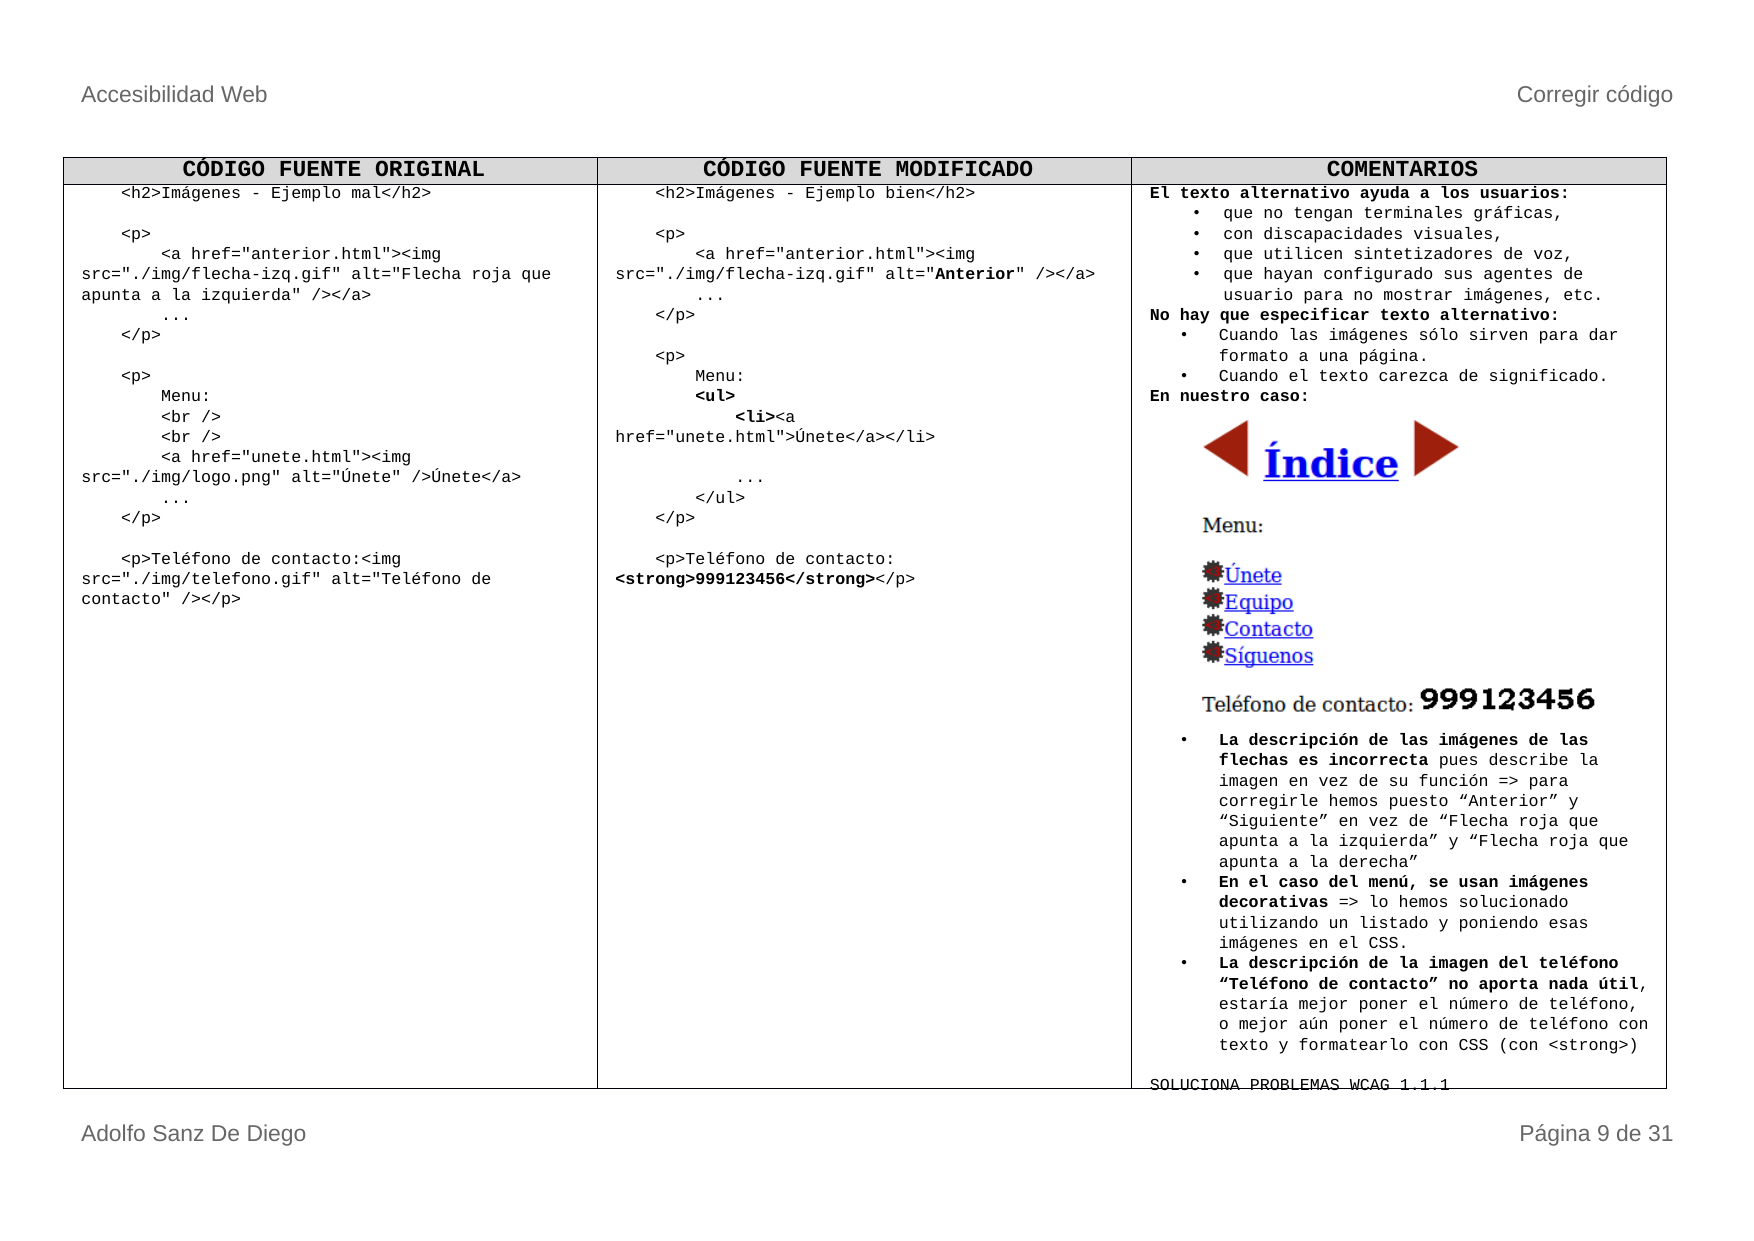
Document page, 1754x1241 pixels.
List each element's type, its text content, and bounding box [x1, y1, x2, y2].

table_cell El texto alternativo ayuda a los usuarios: que no tengan terminales gráficas, con discapacidades visuales, que utilicen sintetizadores de voz, que hayan configurado sus agentes de usuario para no mostrar imágenes, etc. No hay que especificar texto alternativo: Cuando las imágenes sólo sirven para dar formato a una página. Cuando el texto carezca de significado. En nuestro caso: La descripción de las imágenes de las flechas es incorrecta pues describe la imagen en vez de su función => para corregirle hemos puesto “Anterior” y “Siguiente” en vez de “Flecha roja que apunta a la izquierda” y “Flecha roja que apunta a la derecha” En el caso del menú, se usan imágenes decorativas => lo hemos solucionado utilizando un listado y poniendo esas imágenes en el CSS. La descripción de la imagen del teléfono “Teléfono de contacto” no aporta nada útil, estaría mejor poner el número de teléfono, o mejor aún poner el número de teléfono con texto y formatearlo con CSS (con <strong>) SOLUCIONA PROBLEMAS WCAG 1.1.1 [1132, 185, 1666, 1088]
picture [1195, 408, 1609, 730]
table_header CÓDIGO FUENTE MODIFICADO [598, 158, 1131, 184]
table_header CÓDIGO FUENTE ORIGINAL [64, 158, 597, 184]
table_header COMENTARIOS [1132, 158, 1666, 184]
table_cell <h2>Imágenes - Ejemplo bien</h2> <p> <a href="anterior.html"><img src="./img/flecha-izq.gif" alt="Anterior" /></a> ... </p> <p> Menu: <ul> <li><a href="unete.html">Únete</a></li> ... </ul> </p> <p>Teléfono de contacto: <strong>999123456</strong></p> [598, 185, 1131, 1088]
table_cell <h2>Imágenes - Ejemplo mal</h2> <p> <a href="anterior.html"><img src="./img/flecha-izq.gif" alt="Flecha roja que apunta a la izquierda" /></a> ... </p> <p> Menu: <br /> <br /> <a href="unete.html"><img src="./img/logo.png" alt="Únete" />Únete</a> ... </p> <p>Teléfono de contacto:<img src="./img/telefono.gif" alt="Teléfono de contacto" /></p> [64, 185, 597, 1088]
